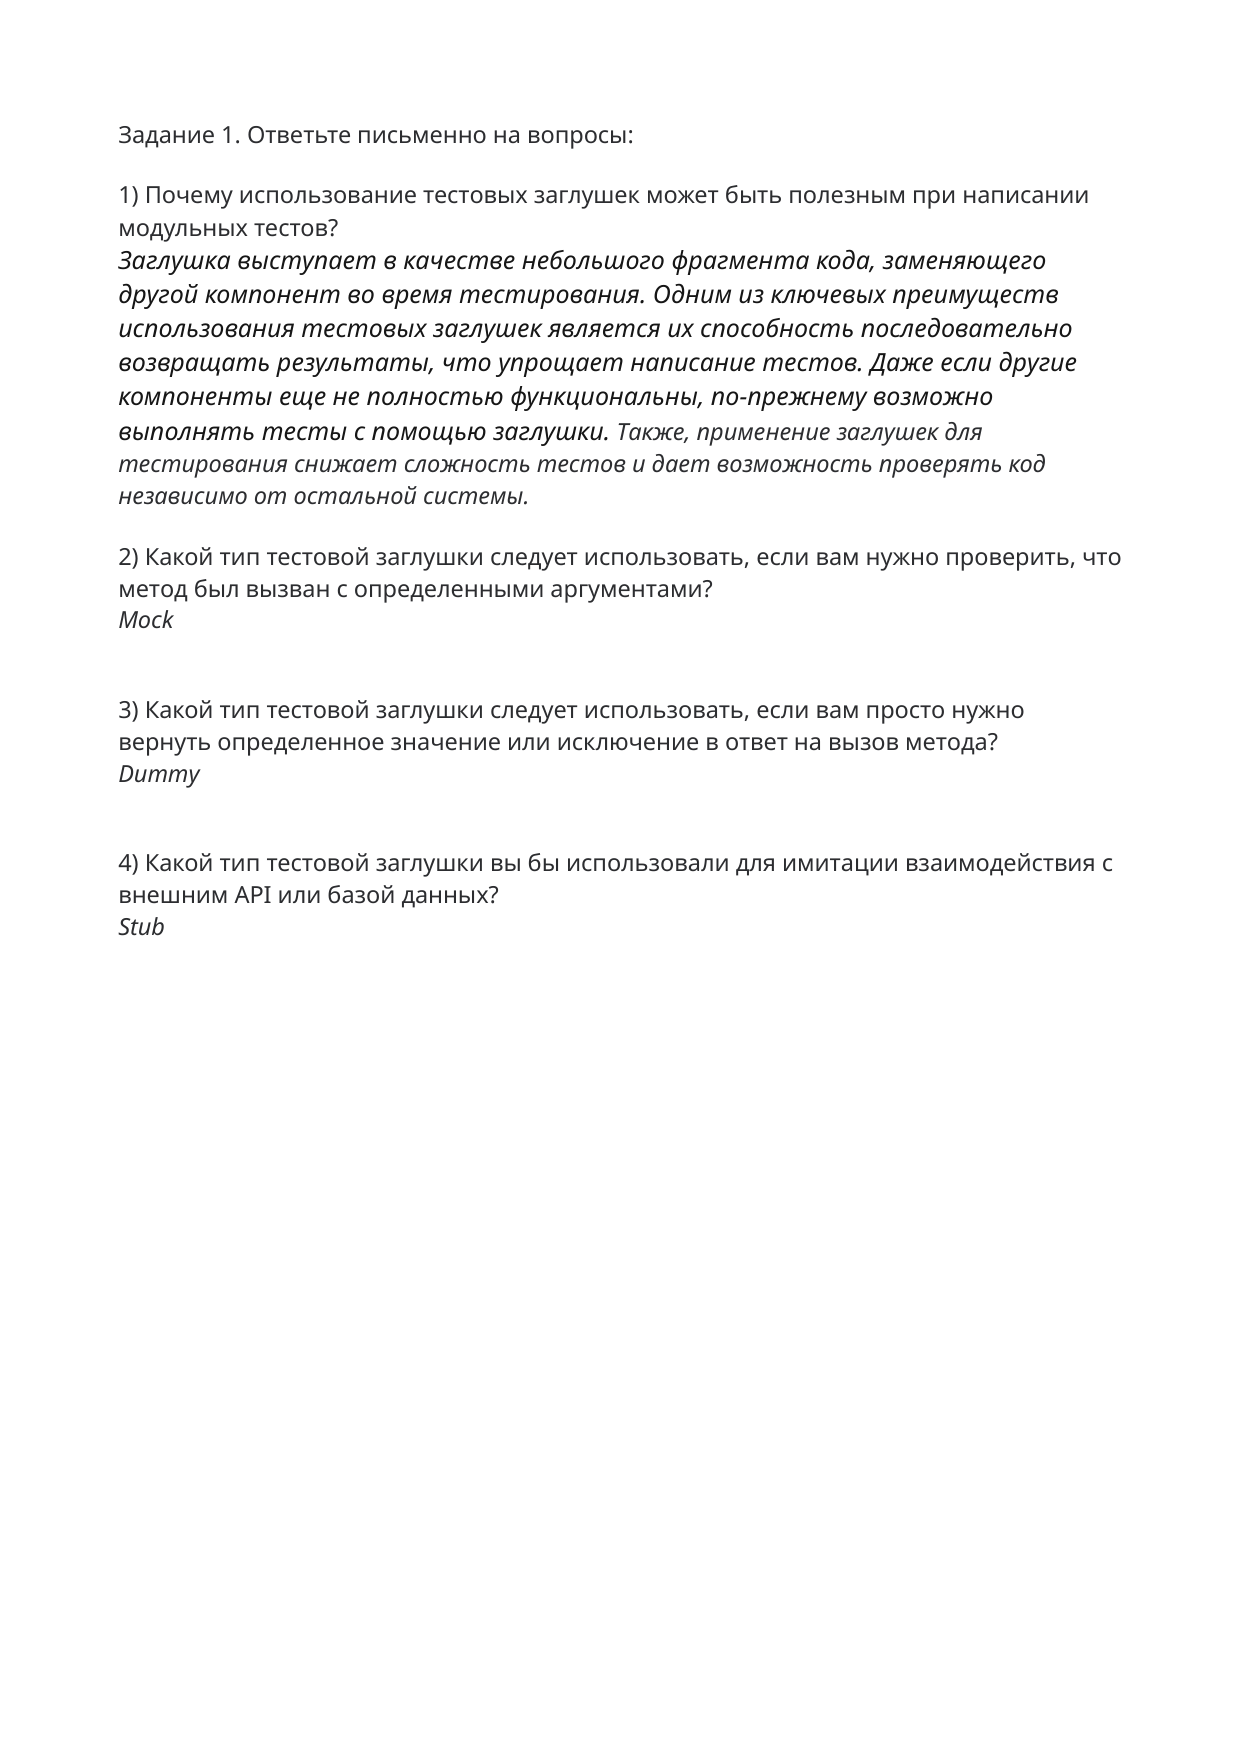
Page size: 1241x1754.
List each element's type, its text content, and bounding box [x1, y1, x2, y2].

text 4) Какой тип тестовой заглушки вы бы использовали для имитации взаимодействия с внешним API или базой данных? [118, 847, 1122, 911]
text Заглушка выступает в качестве небольшого фрагмента кода, заменяющего другой компонент во время тестирования. Одним из ключевых преимуществ использования тестовых заглушек является их способность последовательно возвращать результаты, что упрощает написание тестов. Даже если другие компоненты еще не полностью функциональны, по-прежнему возможно выполнять тесты с помощью заглушки. Также, применение заглушек для тестирования снижает сложность тестов и дает возможность проверять код независимо от остальной системы. [118, 243, 1122, 511]
text Dummy [118, 757, 1122, 789]
text Stub [118, 911, 1122, 943]
text 3) Какой тип тестовой заглушки следует использовать, если вам просто нужно вернуть определенное значение или исключение в ответ на вызов метода? [118, 693, 1122, 757]
text 2) Какой тип тестовой заглушки следует использовать, если вам нужно проверить, что метод был вызван с определенными аргументами? [118, 540, 1122, 604]
text Mock [118, 604, 1122, 636]
text Задание 1. Ответьте письменно на вопросы: 1) Почему использование тестовых заглушек может быть полезным при написании модульных тестов? [118, 118, 1122, 243]
